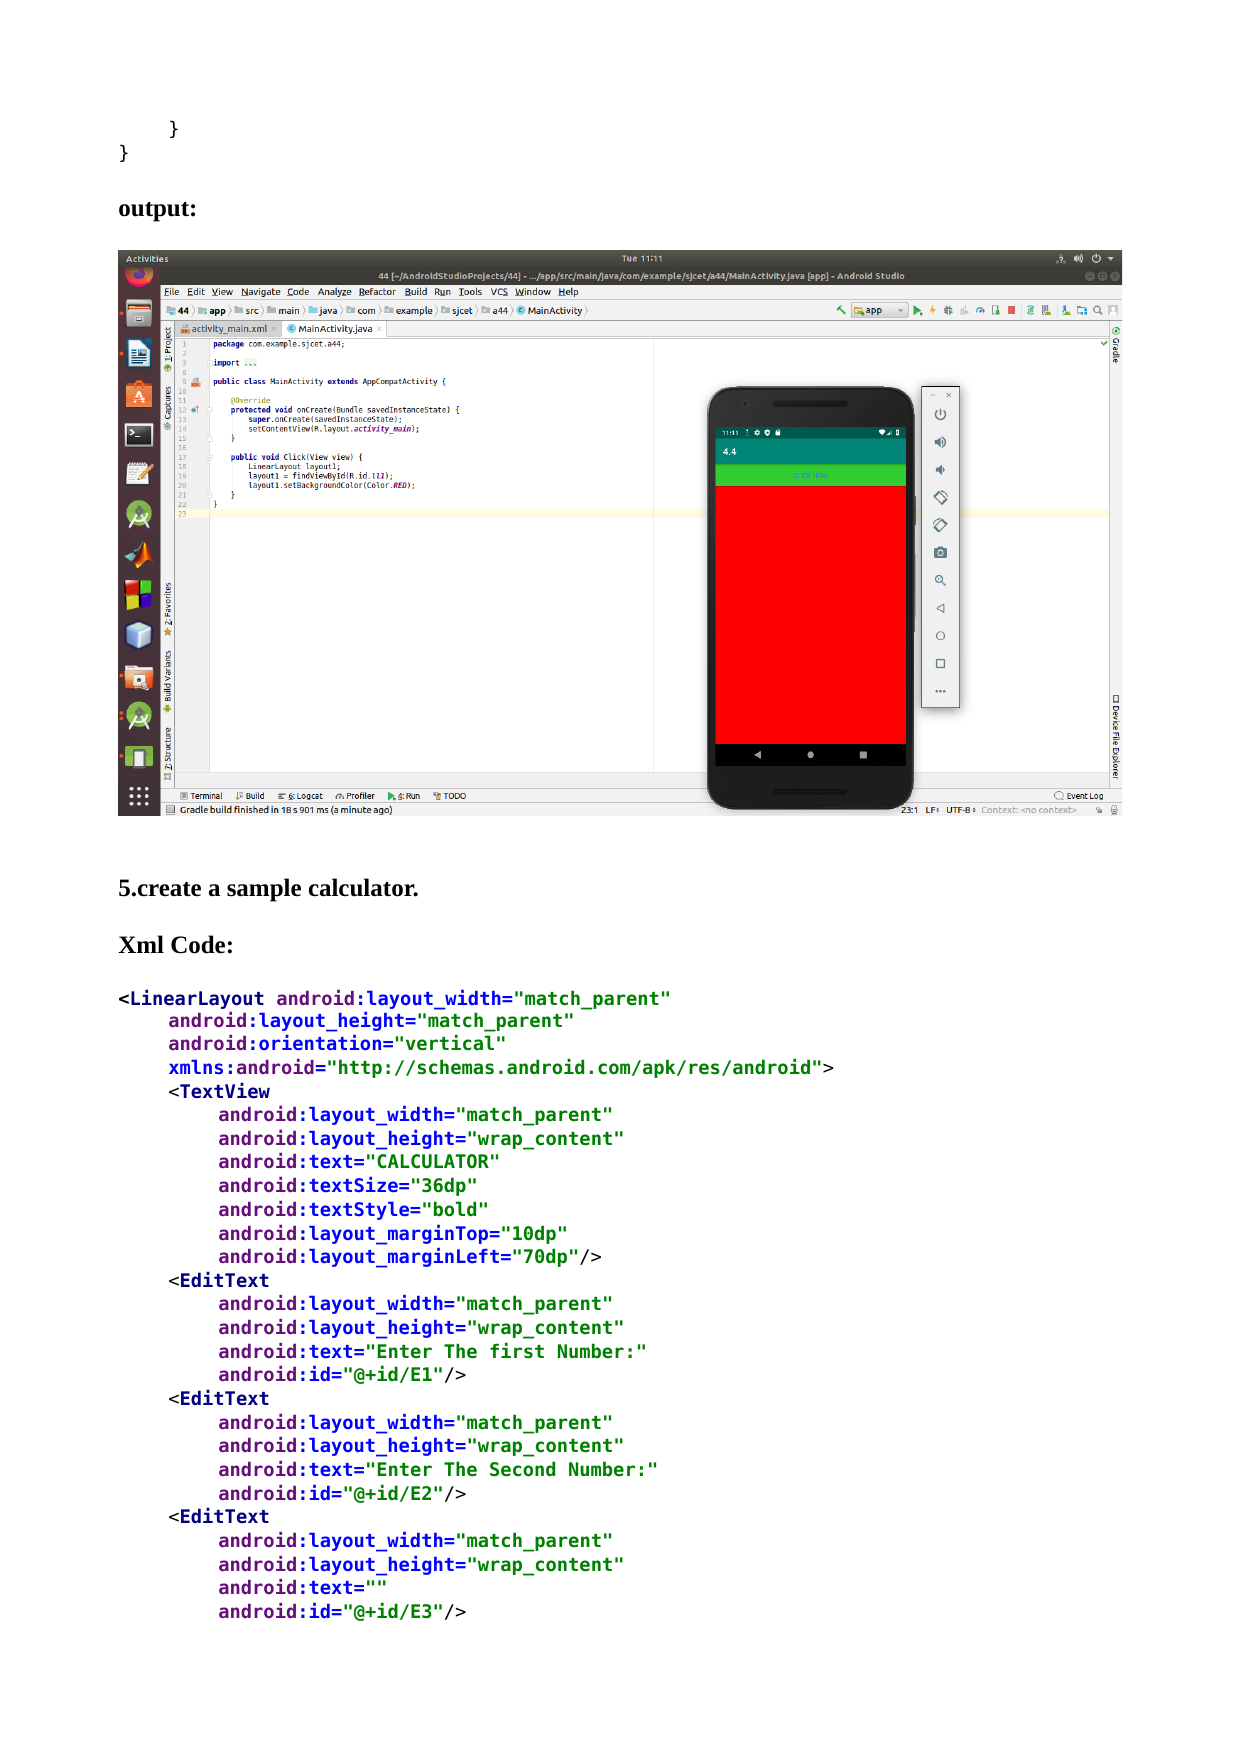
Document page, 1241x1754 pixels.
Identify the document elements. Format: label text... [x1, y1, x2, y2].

text 5.create a sample calculator. [118, 873, 1122, 902]
text } [118, 118, 1122, 142]
text <LinearLayout android:layout_width="match_parent" [118, 988, 1122, 1010]
text output: [118, 193, 1122, 222]
text android:text="" [118, 1577, 1122, 1601]
text android:text="Enter The first Number:" [118, 1341, 1122, 1364]
text <TextView [118, 1081, 1122, 1104]
text <EditText [118, 1388, 1122, 1412]
text android:layout_width="match_parent" [118, 1412, 1122, 1435]
text android:text="Enter The Second Number:" [118, 1459, 1122, 1483]
text android:layout_height="wrap_content" [118, 1435, 1122, 1459]
text android:orientation="vertical" [118, 1033, 1122, 1057]
text android:layout_width="match_parent" [118, 1530, 1122, 1553]
text android:id="@+id/E1"/> [118, 1364, 1122, 1388]
text android:id="@+id/E2"/> [118, 1483, 1122, 1506]
text android:layout_marginLeft="70dp"/> [118, 1246, 1122, 1270]
text android:layout_width="match_parent" [118, 1104, 1122, 1128]
picture [118, 250, 1123, 816]
text android:textStyle="bold" [118, 1199, 1122, 1222]
text <EditText [118, 1506, 1122, 1530]
text xmlns:android="http://schemas.android.com/apk/res/android"> [118, 1057, 1122, 1081]
text android:textSize="36dp" [118, 1175, 1122, 1199]
text android:layout_height="wrap_content" [118, 1553, 1122, 1577]
text android:id="@+id/E3"/> [118, 1601, 1122, 1624]
text android:layout_height="match_parent" [118, 1010, 1122, 1033]
text <EditText [118, 1270, 1122, 1293]
text android:layout_width="match_parent" [118, 1293, 1122, 1317]
text Xml Code: [118, 930, 1122, 959]
text android:layout_marginTop="10dp" [118, 1222, 1122, 1246]
text android:layout_height="wrap_content" [118, 1317, 1122, 1341]
text android:text="CALCULATOR" [118, 1152, 1122, 1175]
text android:layout_height="wrap_content" [118, 1128, 1122, 1152]
text } [118, 142, 1122, 164]
